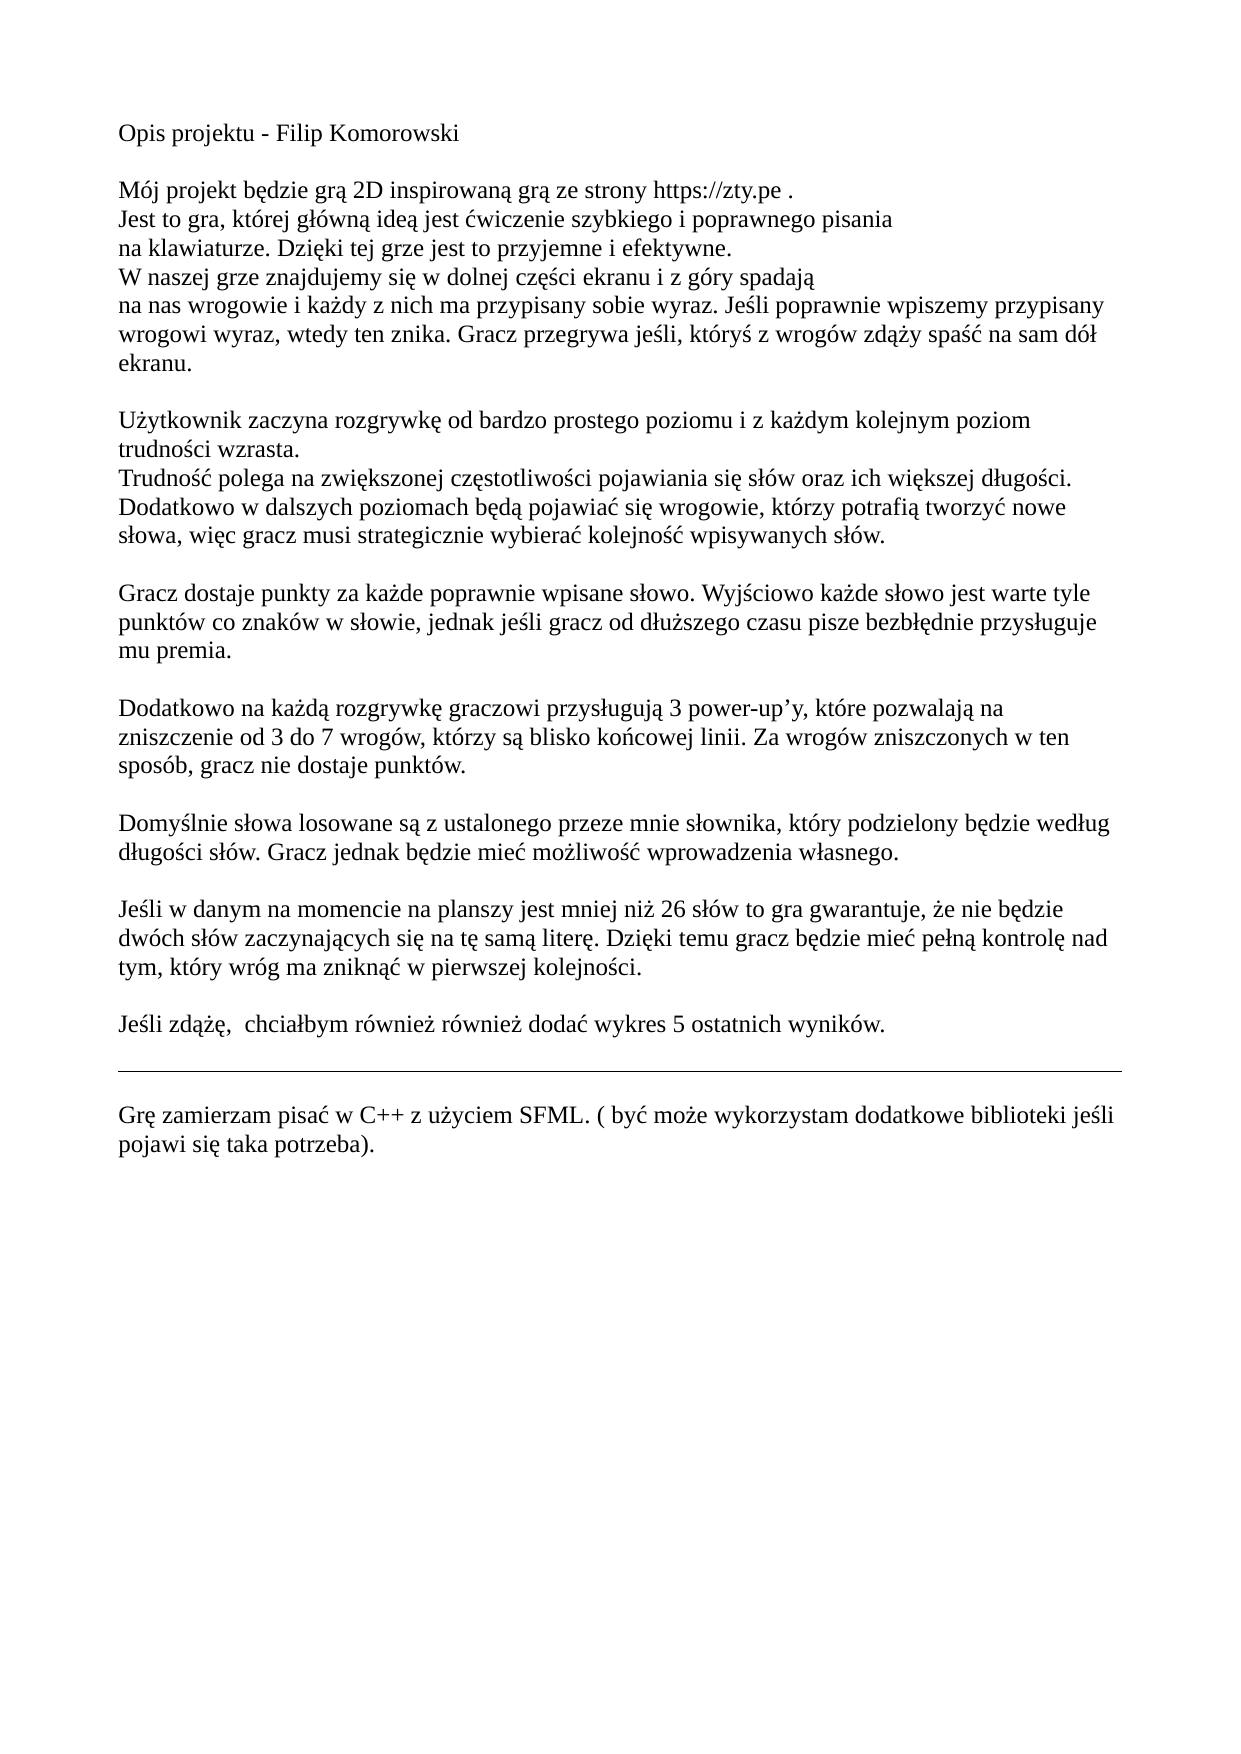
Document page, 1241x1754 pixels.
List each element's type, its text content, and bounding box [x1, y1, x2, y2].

text Grę zamierzam pisać w C++ z użyciem SFML. ( być może wykorzystam dodatkowe biblioteki jeśli pojawi się taka potrzeba). [118, 1100, 1122, 1158]
text Opis projektu - Filip Komorowski [118, 118, 1122, 147]
text Jeśli zdążę, chciałbym również również dodać wykres 5 ostatnich wyników. [118, 1009, 1122, 1038]
text Domyślnie słowa losowane są z ustalonego przeze mnie słownika, który podzielony będzie według długości słów. Gracz jednak będzie mieć możliwość wprowadzenia własnego. [118, 808, 1122, 866]
text W naszej grze znajdujemy się w dolnej części ekranu i z góry spadają [118, 262, 1122, 291]
text Jeśli w danym na momencie na planszy jest mniej niż 26 słów to gra gwarantuje, że nie będzie dwóch słów zaczynających się na tę samą literę. Dzięki temu gracz będzie mieć pełną kontrolę nad tym, który wróg ma zniknąć w pierwszej kolejności. [118, 894, 1122, 981]
text Użytkownik zaczyna rozgrywkę od bardzo prostego poziomu i z każdym kolejnym poziom trudności wzrasta. [118, 406, 1122, 463]
text Dodatkowo w dalszych poziomach będą pojawiać się wrogowie, którzy potrafią tworzyć nowe słowa, więc gracz musi strategicznie wybierać kolejność wpisywanych słów. [118, 492, 1122, 549]
text Mój projekt będzie grą 2D inspirowaną grą ze strony https://zty.pe . [118, 176, 1122, 204]
text na nas wrogowie i każdy z nich ma przypisany sobie wyraz. Jeśli poprawnie wpiszemy przypisany [118, 291, 1122, 319]
text Dodatkowo na każdą rozgrywkę graczowi przysługują 3 power-up’y, które pozwalają na zniszczenie od 3 do 7 wrogów, którzy są blisko końcowej linii. Za wrogów zniszczonych w ten sposób, gracz nie dostaje punktów. [118, 693, 1122, 779]
text Jest to gra, której główną ideą jest ćwiczenie szybkiego i poprawnego pisania [118, 204, 1122, 233]
text Gracz dostaje punkty za każde poprawnie wpisane słowo. Wyjściowo każde słowo jest warte tyle punktów co znaków w słowie, jednak jeśli gracz od dłuższego czasu pisze bezbłędnie przysługuje mu premia. [118, 578, 1122, 664]
text na klawiaturze. Dzięki tej grze jest to przyjemne i efektywne. [118, 233, 1122, 262]
text wrogowi wyraz, wtedy ten znika. Gracz przegrywa jeśli, któryś z wrogów zdąży spaść na sam dół ekranu. [118, 319, 1122, 377]
text Trudność polega na zwiększonej częstotliwości pojawiania się słów oraz ich większej długości. [118, 463, 1122, 492]
